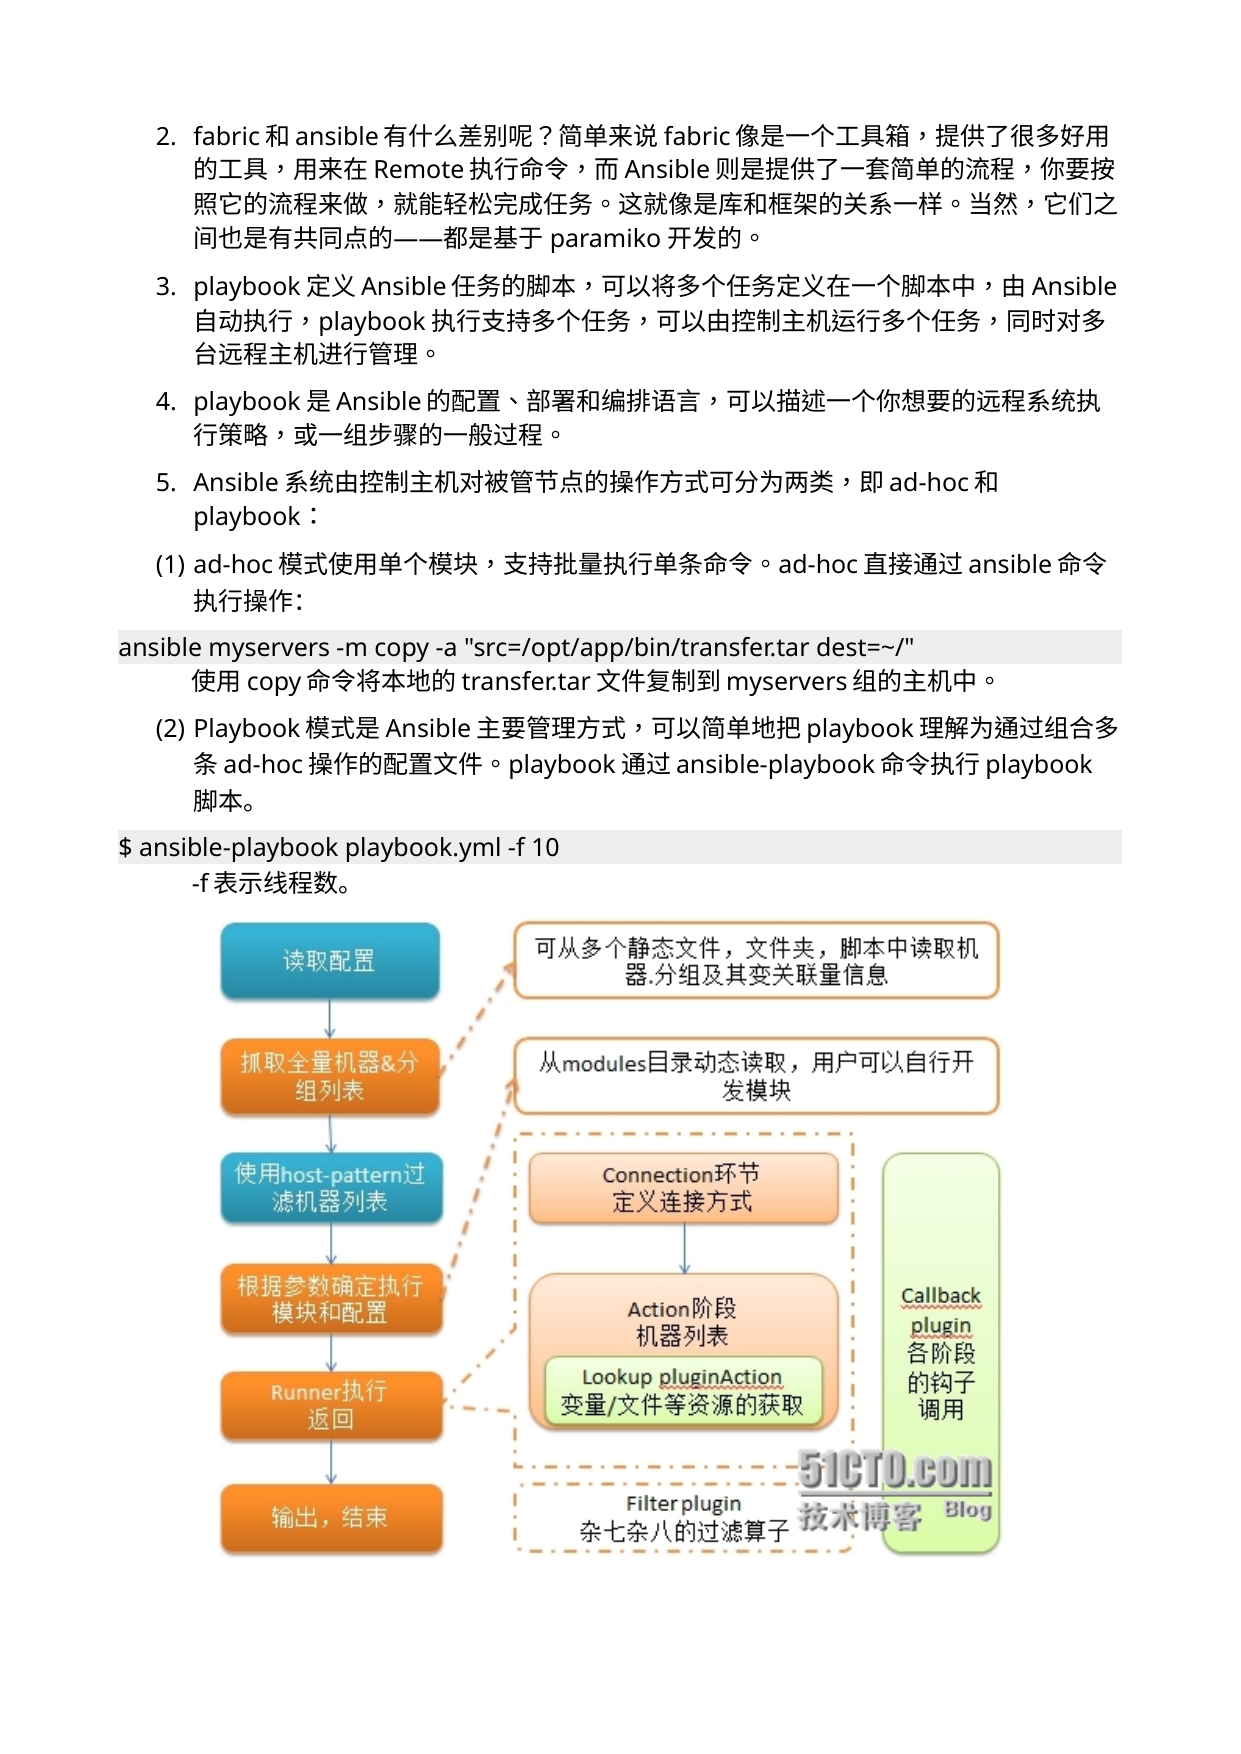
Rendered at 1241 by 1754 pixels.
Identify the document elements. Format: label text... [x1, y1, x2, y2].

table_header $ ansible-playbook playbook.yml -f 10 [118, 830, 1122, 864]
text 使用copy命令将本地的transfer.tar文件复制到myservers组的主机中。 [118, 664, 1122, 698]
picture [218, 912, 1022, 1561]
text -f表示线程数。 [118, 864, 1122, 900]
list ad-hoc模式使用单个模块，支持批量执行单条命令。ad-hoc直接通过ansible命令执行操作： [156, 545, 1122, 617]
list playbook是Ansible的配置、部署和编排语言，可以描述一个你想要的远程系统执行策略，或一组步骤的一般过程。 [156, 384, 1122, 452]
table_header ansible myservers -m copy -a "src=/opt/app/bin/transfer.tar dest=~/" [118, 630, 1122, 664]
list Ansible系统由控制主机对被管节点的操作方式可分为两类，即ad-hoc和playbook： [156, 464, 1122, 532]
list Playbook模式是Ansible主要管理方式，可以简单地把playbook理解为通过组合多条ad-hoc操作的配置文件。playbook通过ansible-playbook命令执行playbook脚本。 [156, 711, 1122, 817]
list playbook定义Ansible任务的脚本，可以将多个任务定义在一个脚本中，由Ansible自动执行，playbook执行支持多个任务，可以由控制主机运行多个任务，同时对多台远程主机进行管理。 [156, 267, 1122, 371]
list fabric和ansible有什么差别呢？简单来说fabric像是一个工具箱，提供了很多好用的工具，用来在Remote执行命令，而Ansible则是提供了一套简单的流程，你要按照它的流程来做，就能轻松完成任务。这就像是库和框架的关系一样。当然，它们之间也是有共同点的——都是基于 paramiko 开发的。 [156, 118, 1122, 254]
